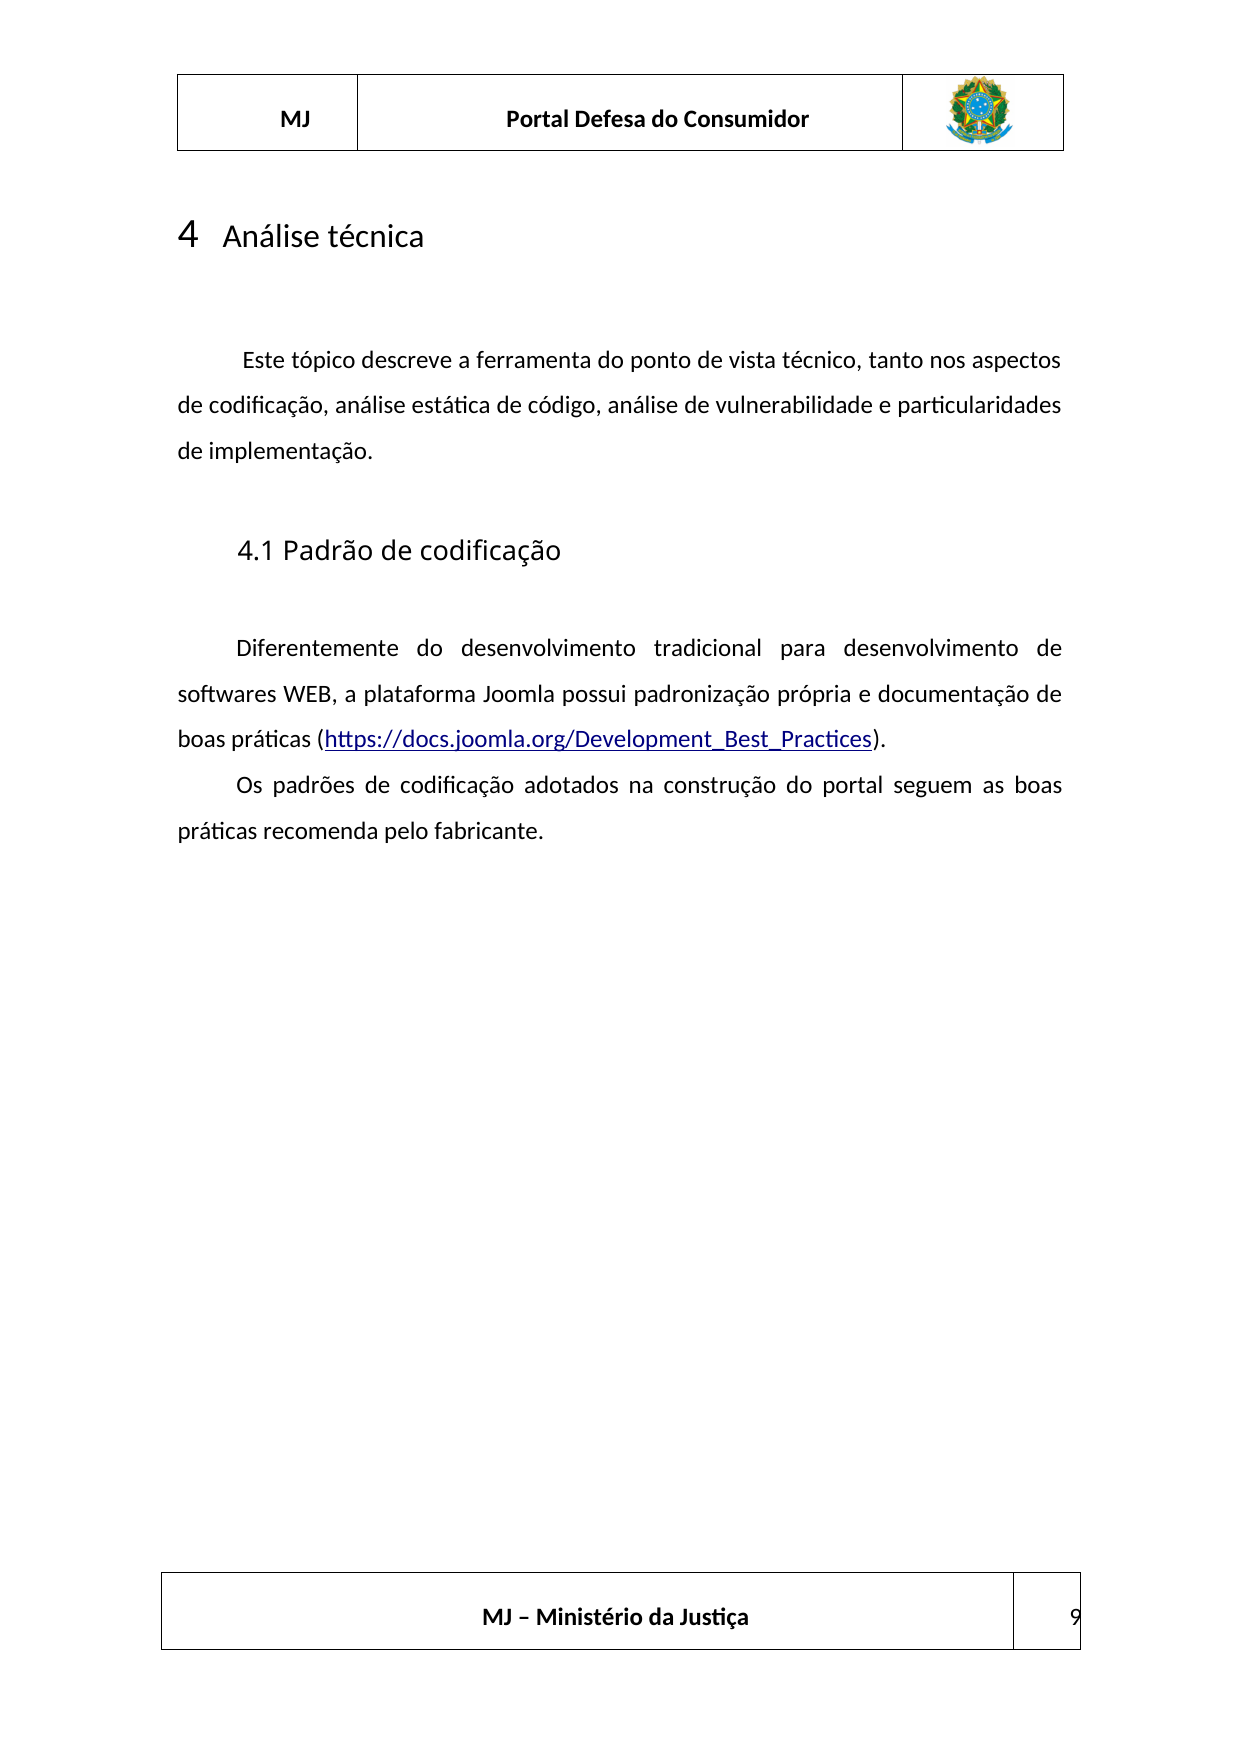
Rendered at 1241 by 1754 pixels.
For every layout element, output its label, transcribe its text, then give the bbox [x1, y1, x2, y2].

picture [944, 75, 1020, 149]
subtitle Análise técnica [177, 207, 1063, 257]
text Os padrões de codificação adotados na construção do portal seguem as boas práticas recomenda pelo fabricante. [177, 769, 1063, 846]
text Este tópico descreve a ferramenta do ponto de vista técnico, tanto nos aspectos de codificação, análise estática de código, análise de vulnerabilidade e particularidades de implementação. [177, 344, 1063, 466]
subtitle 4.1 Padrão de codificação [177, 531, 237, 568]
subtitle 4.1 Padrão de codificação [562, 531, 1063, 568]
text Diferentemente do desenvolvimento tradicional para desenvolvimento de softwares WEB, a plataforma Joomla possui padronização própria e documentação de boas práticas (https://docs.joomla.org/Development_Best_Practices). [177, 632, 1063, 754]
